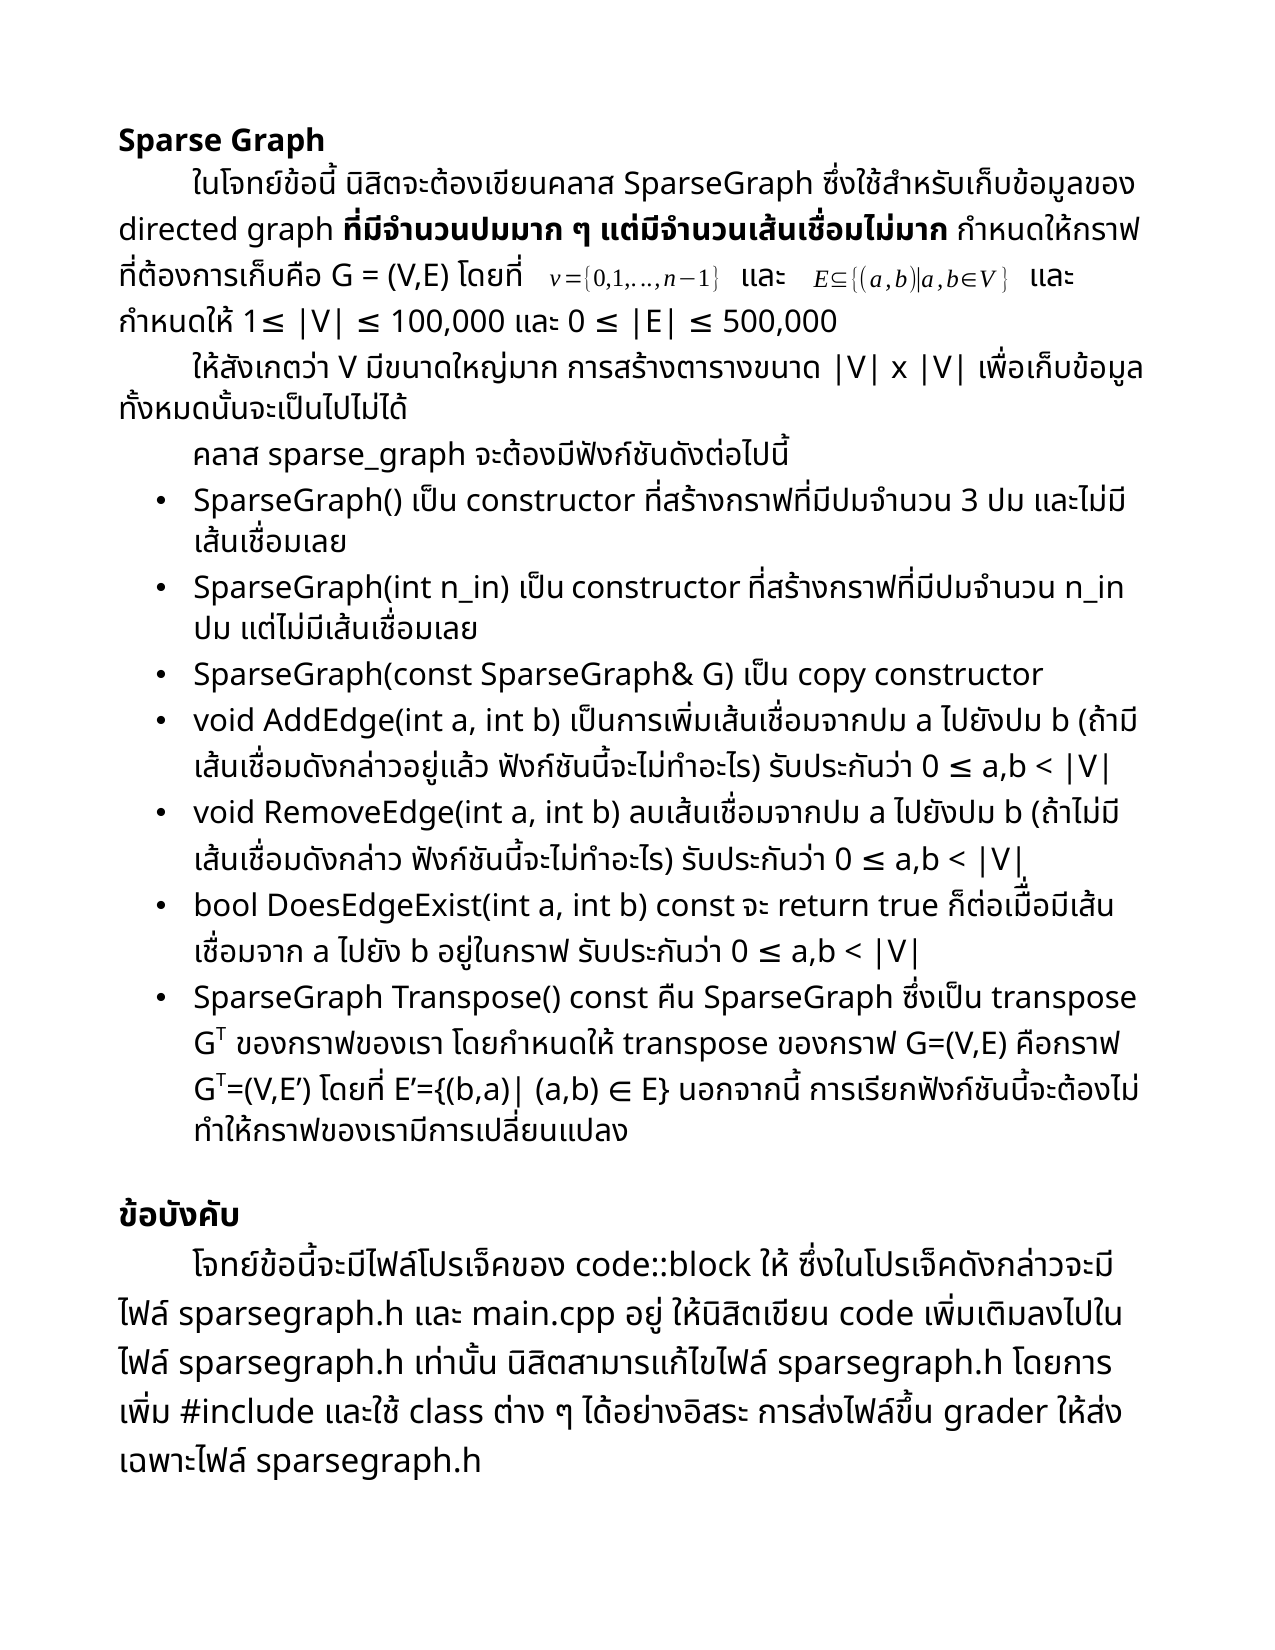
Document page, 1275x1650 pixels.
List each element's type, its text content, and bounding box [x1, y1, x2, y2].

text Sparse Graph [118, 118, 1157, 161]
list SparseGraph Transpose() const คืน SparseGraph ซึ่งเป็น transpose GT ของกราฟของเรา โดยกำหนดให้ transpose ของกราฟ G=(V,E) คือกราฟ GT=(V,E’) โดยที่ E’={(b,a)| (a,b) ∈ E} นอกจากนี้ การเรียกฟังก์ชันนี้จะต้องไม่ทำให้กราฟของเรามีการเปลี่ยนแปลง [156, 975, 1157, 1154]
list void AddEdge(int a, int b) เป็นการเพิ่มเส้นเชื่อมจากปม a ไปยังปม b (ถ้ามีเส้นเชื่อมดังกล่าวอยู่แล้ว ฟังก์ชันนี้จะไม่ทำอะไร) รับประกันว่า 0 ≤ a,b < |V| [156, 698, 1157, 791]
text ในโจทย์ข้อนี้ นิสิตจะต้องเขียนคลาส SparseGraph ซึ่งใช้สำหรับเก็บข้อมูลของ directed graph ที่มีจำนวนปมมาก ๆ แต่มีจำนวนเส้นเชื่อมไม่มาก กำหนดให้กราฟที่ต้องการเก็บคือ G = (V,E) โดยที่ และ และกำหนดให้ 1≤ |V| ≤ 100,000 และ 0 ≤ |E| ≤ 500,000 [118, 161, 1157, 345]
text ข้อบังคับ [118, 1197, 1157, 1240]
list SparseGraph(int n_in) เป็นconstructorที่สร้างกราฟที่มีปมจำนวน n_in ปม แต่ไม่มีเส้นเชื่อมเลย [156, 565, 1157, 652]
list bool DoesEdgeExist(int a, int b) constจะ return true ก็ต่อเมืื่อมีเส้นเชื่อมจาก a ไปยัง b อยู่ในกราฟ รับประกันว่า 0 ≤ a,b < |V| [156, 883, 1157, 975]
list SparseGraph(const SparseGraph& G) เป็น copy constructor [156, 652, 1157, 698]
text โจทย์ข้อนี้จะมีไฟล์โปรเจ็คของ code::block ให้ ซึ่งในโปรเจ็คดังกล่าวจะมีไฟล์ sparsegraph.h และ main.cpp อยู่ ให้นิสิตเขียน code เพิ่มเติมลงไปในไฟล์ sparsegraph.h เท่านั้น นิสิตสามารแก้ไขไฟล์ sparsegraph.h โดยการเพิ่ม #include และใช้ class ต่าง ๆ ได้อย่างอิสระ การส่งไฟล์ขึ้น grader ให้ส่งเฉพาะไฟล์ sparsegraph.h [118, 1240, 1157, 1486]
text คลาส sparse_graph จะต้องมีฟังก์ชันดังต่อไปนี้ [118, 432, 1157, 478]
text ให้สังเกตว่า V มีขนาดใหญ่มาก การสร้างตารางขนาด |V| x |V| เพื่อเก็บข้อมูลทั้งหมดนั้นจะเป็นไปไม่ได้ [118, 345, 1157, 432]
list void RemoveEdge(int a, int b) ลบเส้นเชื่อมจากปม a ไปยังปม b (ถ้าไม่มีเส้นเชื่อมดังกล่าว ฟังก์ชันนี้จะไม่ทำอะไร) รับประกันว่า 0 ≤ a,b < |V| [156, 791, 1157, 883]
list SparseGraph() เป็น constructor ที่สร้างกราฟที่มีปมจำนวน 3 ปม และไม่มีเส้นเชื่อมเลย [156, 478, 1157, 565]
